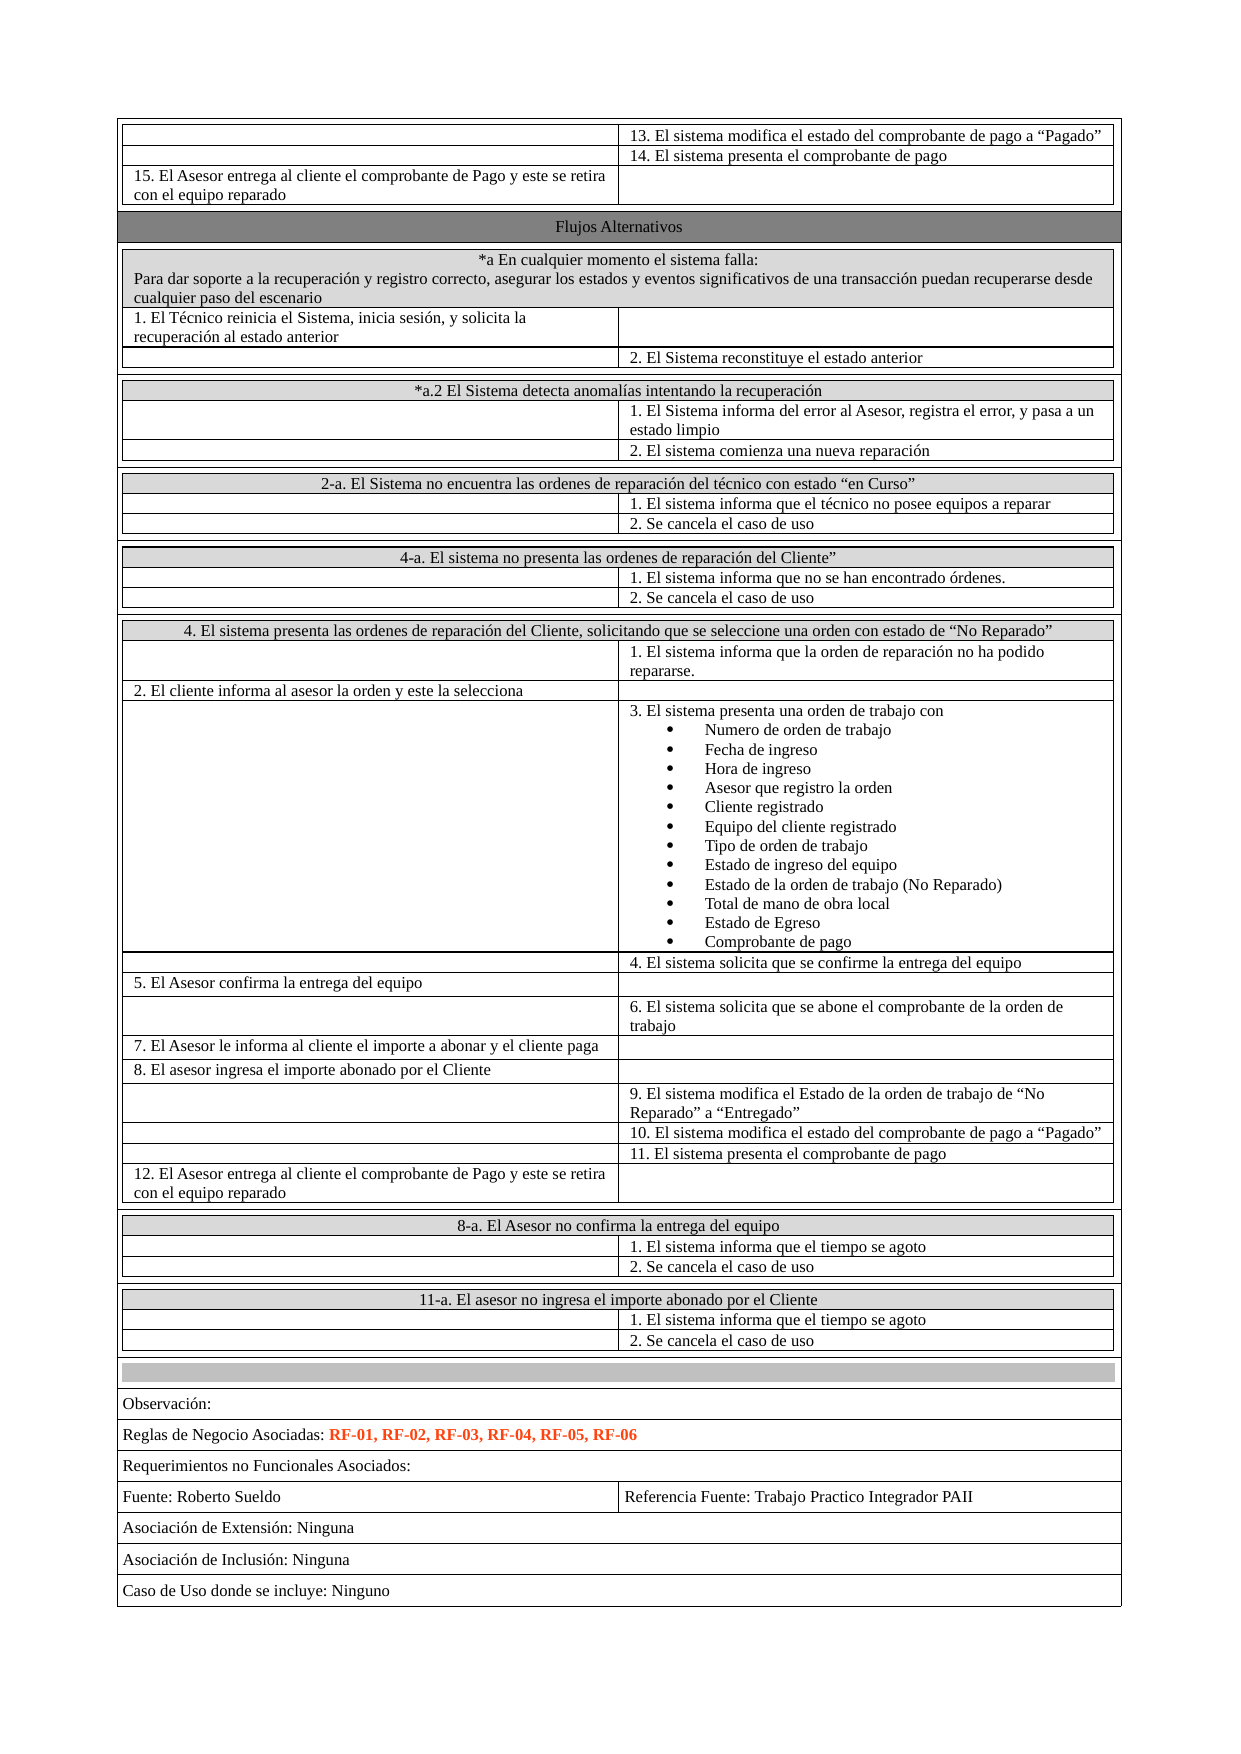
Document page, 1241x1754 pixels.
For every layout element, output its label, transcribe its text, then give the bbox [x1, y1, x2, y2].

table_cell Fuente: Roberto Sueldo [118, 1482, 618, 1512]
table_cell Asociación de Inclusión: Ninguna [118, 1544, 1121, 1574]
table_cell 8. El asesor ingresa el importe abonado por el Cliente [123, 1060, 618, 1083]
table_cell Caso de Uso donde se incluye: Ninguno [118, 1575, 1121, 1606]
table_cell 7. El Asesor le informa al cliente el importe a abonar y el cliente paga [123, 1036, 618, 1059]
table_cell [118, 1358, 1121, 1387]
table_cell [123, 1310, 618, 1329]
table_header 8-a. El Asesor no confirma la entrega del equipo [123, 1216, 1113, 1235]
table_header 4-a. El sistema no presenta las ordenes de reparación del Cliente” [123, 548, 1113, 567]
table_cell [118, 1210, 1121, 1283]
table_cell Flujos Alternativos [118, 212, 1121, 242]
table_cell 15. El Asesor entrega al cliente el comprobante de Pago y este se retira con el equipo reparado [123, 166, 618, 204]
table_cell 9. El sistema modifica el Estado de la orden de trabajo de “No Reparado” a “Entregado” [619, 1084, 1113, 1122]
table_cell [118, 243, 1121, 373]
table_cell 2. Se cancela el caso de uso [619, 1257, 1113, 1276]
table_cell [123, 401, 618, 439]
table_cell 3. El sistema presenta una orden de trabajo con Numero de orden de trabajo Fecha de ingreso Hora de ingreso Asesor que registro la orden Cliente registrado Equipo del cliente registrado Tipo de orden de trabajo Estado de ingreso del equipo Estado de la orden de trabajo (No Reparado) Total de mano de obra local Estado de Egreso Comprobante de pago [619, 701, 1113, 951]
table_cell [123, 641, 618, 680]
table_cell [118, 615, 1121, 1209]
table_header 2-a. El Sistema no encuentra las ordenes de reparación del técnico con estado “en Curso” [123, 474, 1113, 493]
table_header *a.2 El Sistema detecta anomalías intentando la recuperación [123, 381, 1113, 400]
table_cell 6. El sistema solicita que se abone el comprobante de la orden de trabajo [619, 997, 1113, 1035]
table_cell Observación: [118, 1389, 1121, 1419]
table_cell [123, 997, 618, 1035]
table_cell [123, 348, 618, 367]
table_cell 1. El sistema informa que el tiempo se agoto [619, 1310, 1113, 1329]
table_cell [619, 1036, 1113, 1059]
table_cell [123, 1257, 618, 1276]
table_cell [619, 166, 1113, 204]
table_cell 2. El sistema comienza una nueva reparación [619, 440, 1113, 459]
table_cell 10. El sistema modifica el estado del comprobante de pago a “Pagado” [619, 1123, 1113, 1142]
table_cell 2. El cliente informa al asesor la orden y este la selecciona [123, 681, 618, 700]
table_cell [123, 514, 618, 533]
table_cell [123, 1330, 618, 1349]
table_cell [118, 1284, 1121, 1356]
table_cell Asociación de Extensión: Ninguna [118, 1513, 1121, 1543]
table_cell Reglas de Negocio Asociadas: RF-01, RF-02, RF-03, RF-04, RF-05, RF-06 [118, 1420, 1121, 1450]
table_cell [118, 119, 1121, 211]
table_cell [123, 125, 618, 144]
table_cell 1. El sistema informa que el tiempo se agoto [619, 1236, 1113, 1256]
table_cell [619, 1060, 1113, 1083]
table_cell 12. El Asesor entrega al cliente el comprobante de Pago y este se retira con el equipo reparado [123, 1164, 618, 1202]
table_cell 2. El Sistema reconstituye el estado anterior [619, 348, 1113, 367]
table_header 11-a. El asesor no ingresa el importe abonado por el Cliente [123, 1290, 1113, 1309]
table_header *a En cualquier momento el sistema falla: Para dar soporte a la recuperación y registro correcto, asegurar los estados y eventos significativos de una transacción puedan recuperarse desde cualquier paso del escenario [123, 250, 1113, 307]
table_cell 1. El Técnico reinicia el Sistema, inicia sesión, y solicita la recuperación al estado anterior [123, 308, 618, 346]
table_cell 2. Se cancela el caso de uso [619, 514, 1113, 533]
table_cell [123, 1084, 618, 1122]
table_cell [118, 541, 1121, 614]
table_cell 4. El sistema solicita que se confirme la entrega del equipo [619, 953, 1113, 972]
table_cell [123, 701, 618, 951]
table_cell [123, 440, 618, 459]
table_cell [123, 568, 618, 587]
table_cell [118, 375, 1121, 466]
table_cell [619, 681, 1113, 700]
table_cell [123, 494, 618, 513]
table_cell [619, 973, 1113, 996]
table_cell 14. El sistema presenta el comprobante de pago [619, 146, 1113, 165]
table_cell [619, 308, 1113, 346]
table_cell 1. El Sistema informa del error al Asesor, registra el error, y pasa a un estado limpio [619, 401, 1113, 439]
table_cell 1. El sistema informa que la orden de reparación no ha podido repararse. [619, 641, 1113, 680]
table_cell [118, 468, 1121, 540]
table_cell 11. El sistema presenta el comprobante de pago [619, 1144, 1113, 1163]
table_header 4. El sistema presenta las ordenes de reparación del Cliente, solicitando que se seleccione una orden con estado de “No Reparado” [123, 621, 1113, 640]
table_cell [123, 1144, 618, 1163]
table_cell Referencia Fuente: Trabajo Practico Integrador PAII [619, 1482, 1121, 1512]
table_cell Requerimientos no Funcionales Asociados: [118, 1451, 1121, 1481]
table_cell [123, 588, 618, 607]
table_cell 1. El sistema informa que el técnico no posee equipos a reparar [619, 494, 1113, 513]
table_cell [123, 146, 618, 165]
table_cell 1. El sistema informa que no se han encontrado órdenes. [619, 568, 1113, 587]
table_cell [123, 1236, 618, 1256]
table_cell 5. El Asesor confirma la entrega del equipo [123, 973, 618, 996]
table_cell 2. Se cancela el caso de uso [619, 1330, 1113, 1349]
table_cell 13. El sistema modifica el estado del comprobante de pago a “Pagado” [619, 125, 1113, 144]
table_cell 2. Se cancela el caso de uso [619, 588, 1113, 607]
table_cell [123, 1123, 618, 1142]
table_cell [619, 1164, 1113, 1202]
table_cell [123, 953, 618, 972]
